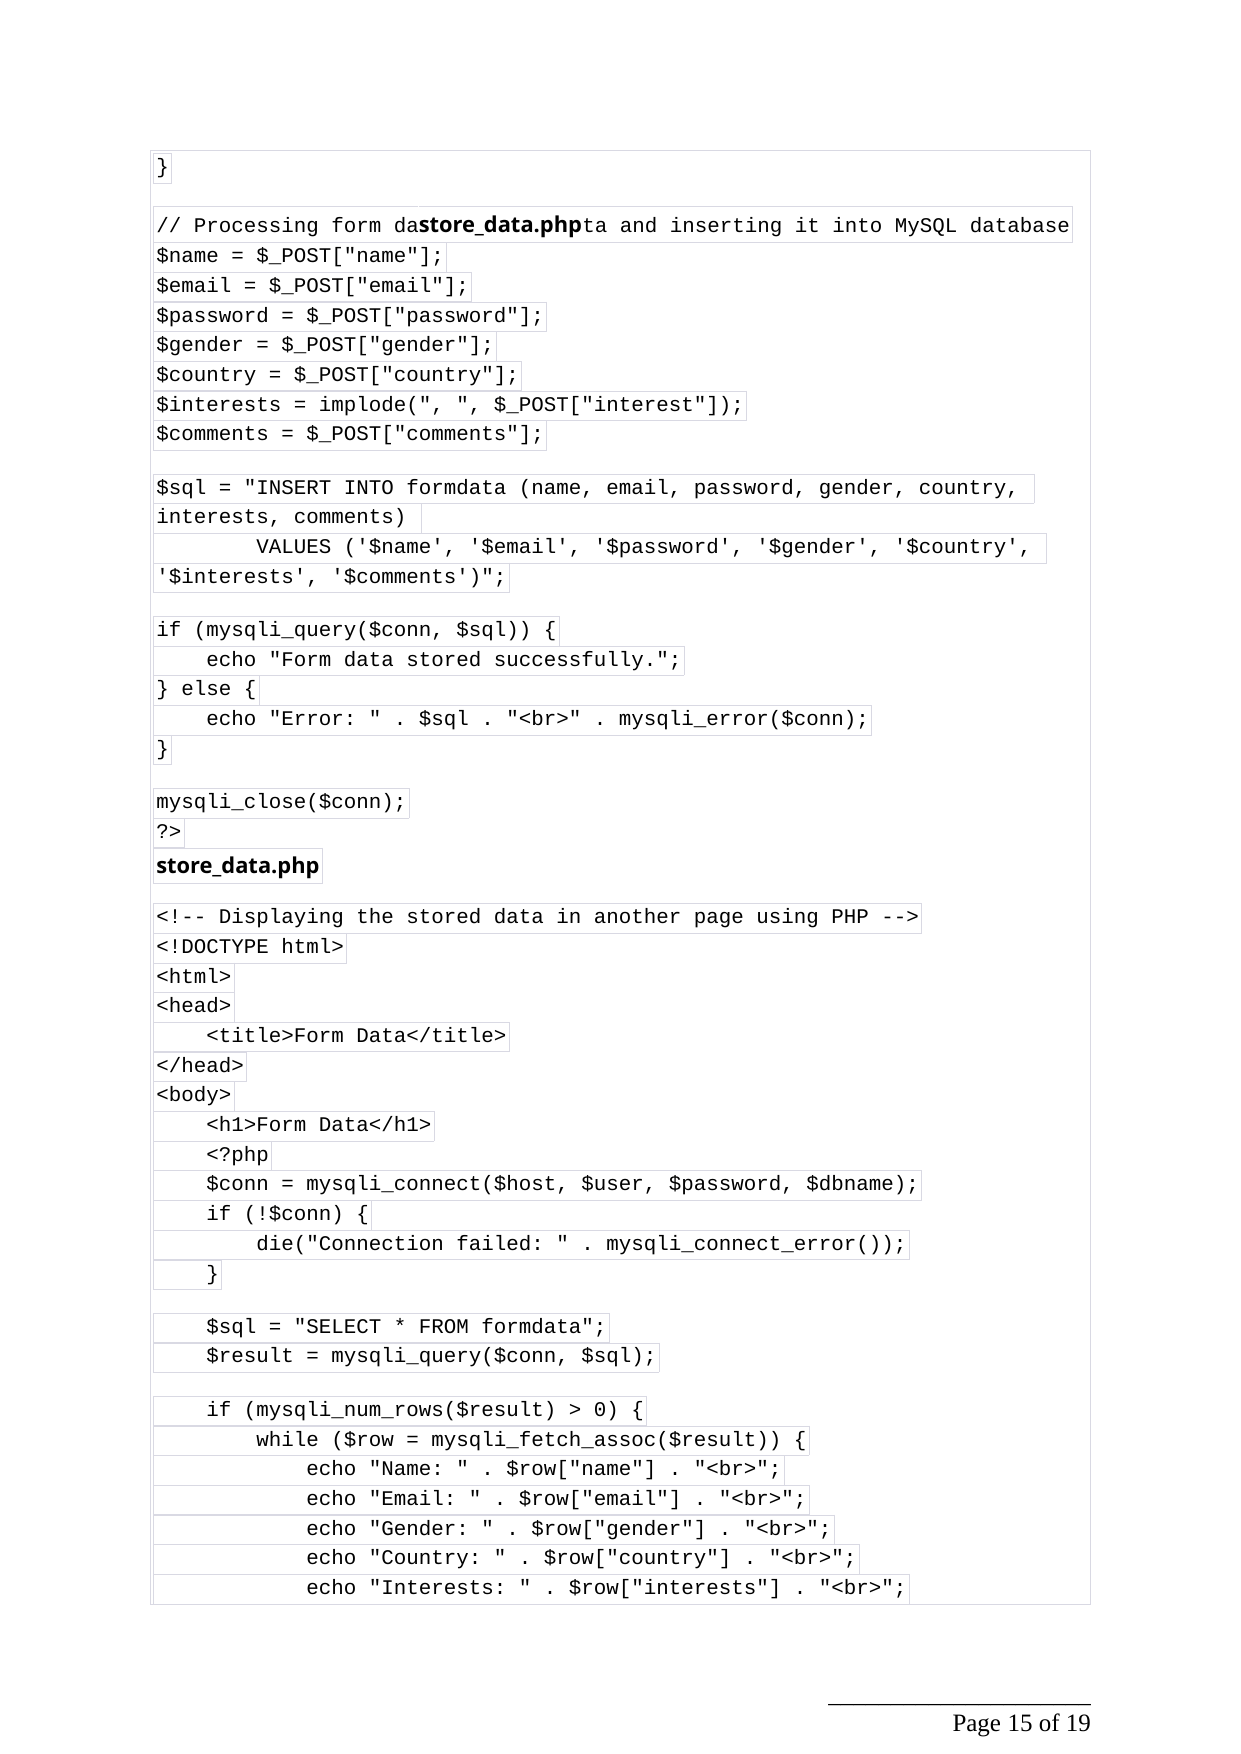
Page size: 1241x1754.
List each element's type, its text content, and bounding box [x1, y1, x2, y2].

text } else { [154, 676, 259, 702]
text $country = $_POST["country"]; [154, 362, 521, 388]
text <!DOCTYPE html> [154, 934, 346, 959]
text $password = $_POST["password"]; [472, 298, 1090, 328]
text if (!$conn) { [154, 1201, 371, 1227]
text while ($row = mysqli_fetch_assoc($result)) { [154, 1427, 809, 1452]
text die("Connection failed: " . mysqli_connect_error()); [154, 1231, 909, 1256]
text echo "Form data stored successfully."; [154, 647, 684, 672]
text $interests = implode(", ", $_POST["interest"]); [154, 392, 746, 417]
text [260, 672, 1090, 702]
text <h1>Form Data</h1> [235, 1108, 1090, 1138]
text [547, 417, 1090, 450]
text echo "Form data stored successfully."; [560, 643, 1090, 672]
text <!-- Displaying the stored data in another page using PHP --> [151, 900, 1090, 930]
text [235, 959, 1090, 989]
text $password = $_POST["password"]; [154, 303, 546, 328]
text echo "Gender: " . $row["gender"] . "<br>"; [154, 1516, 834, 1541]
text } [154, 1261, 221, 1289]
text echo "Country: " . $row["country"] . "<br>"; [835, 1541, 1090, 1571]
text } [151, 151, 1090, 183]
text echo "Error: " . $sql . "<br>" . mysqli_error($conn); [260, 702, 1090, 732]
text <title>Form Data</title> [235, 1019, 1090, 1049]
text } [154, 736, 171, 764]
text // Processing form dastore_data.phpta and inserting it into MySQL database [151, 203, 1090, 239]
text [185, 815, 1090, 844]
text </head> [154, 1053, 246, 1078]
text [222, 1256, 1090, 1289]
text mysqli_close($conn); [151, 785, 1090, 815]
text VALUES ('$name', '$email', '$password', '$gender', '$country', '$interests', '$comments')"; [154, 564, 509, 592]
text <title>Form Data</title> [154, 1023, 509, 1049]
text echo "Name: " . $row["name"] . "<br>"; [154, 1456, 784, 1482]
text $sql = "INSERT INTO formdata (name, email, password, gender, country, interests, comments) [151, 471, 1090, 530]
text $result = mysqli_query($conn, $sql); [610, 1339, 1090, 1372]
text store_data.php [154, 849, 322, 883]
text [247, 1049, 1090, 1078]
text VALUES ('$name', '$email', '$password', '$gender', '$country', '$interests', '$comments')"; [422, 530, 1090, 592]
text echo "Email: " . $row["email"] . "<br>"; [154, 1486, 809, 1512]
text [785, 1452, 1090, 1482]
text ?> [154, 819, 184, 844]
text $country = $_POST["country"]; [497, 358, 1090, 388]
text echo "Error: " . $sql . "<br>" . mysqli_error($conn); [154, 706, 871, 732]
text [347, 930, 1090, 959]
text [497, 328, 1090, 358]
text echo "Country: " . $row["country"] . "<br>"; [154, 1545, 859, 1571]
text [447, 239, 1090, 269]
text [272, 1138, 1090, 1167]
text <h1>Form Data</h1> [154, 1112, 434, 1138]
text $conn = mysqli_connect($host, $user, $password, $dbname); [272, 1167, 1090, 1197]
text [154, 959, 346, 963]
text while ($row = mysqli_fetch_assoc($result)) { [647, 1422, 1090, 1452]
text <body> [154, 1082, 234, 1108]
text $gender = $_POST["gender"]; [154, 332, 496, 358]
text die("Connection failed: " . mysqli_connect_error()); [372, 1227, 1090, 1256]
text echo "Email: " . $row["email"] . "<br>"; [785, 1482, 1090, 1512]
text [235, 1078, 1090, 1108]
text <head> [154, 993, 234, 1019]
text VALUES ('$name', '$email', '$password', '$gender', '$country', '$interests', '$comments')"; [154, 534, 1046, 563]
text $email = $_POST["email"]; [447, 269, 1090, 298]
text $email = $_POST["email"]; [154, 273, 471, 298]
text $comments = $_POST["comments"]; [154, 421, 546, 450]
text if (mysqli_num_rows($result) > 0) { [151, 1393, 1090, 1422]
text [235, 989, 1090, 1019]
text [172, 732, 1090, 764]
text echo "Interests: " . $row["interests"] . "<br>"; [860, 1571, 1090, 1604]
text $interests = implode(", ", $_POST["interest"]); [522, 388, 1090, 417]
text $sql = "SELECT * FROM formdata"; [151, 1310, 1090, 1339]
text echo "Interests: " . $row["interests"] . "<br>"; [154, 1575, 909, 1604]
text echo "Gender: " . $row["gender"] . "<br>"; [810, 1512, 1090, 1541]
text $result = mysqli_query($conn, $sql); [154, 1344, 659, 1372]
text if (mysqli_query($conn, $sql)) { [151, 613, 1090, 643]
text $name = $_POST["name"]; [154, 243, 446, 269]
text $conn = mysqli_connect($host, $user, $password, $dbname); [154, 1171, 921, 1197]
text [372, 1197, 1090, 1227]
text <html> [154, 964, 234, 989]
text <?php [154, 1142, 271, 1167]
text store_data.php [185, 844, 1090, 883]
